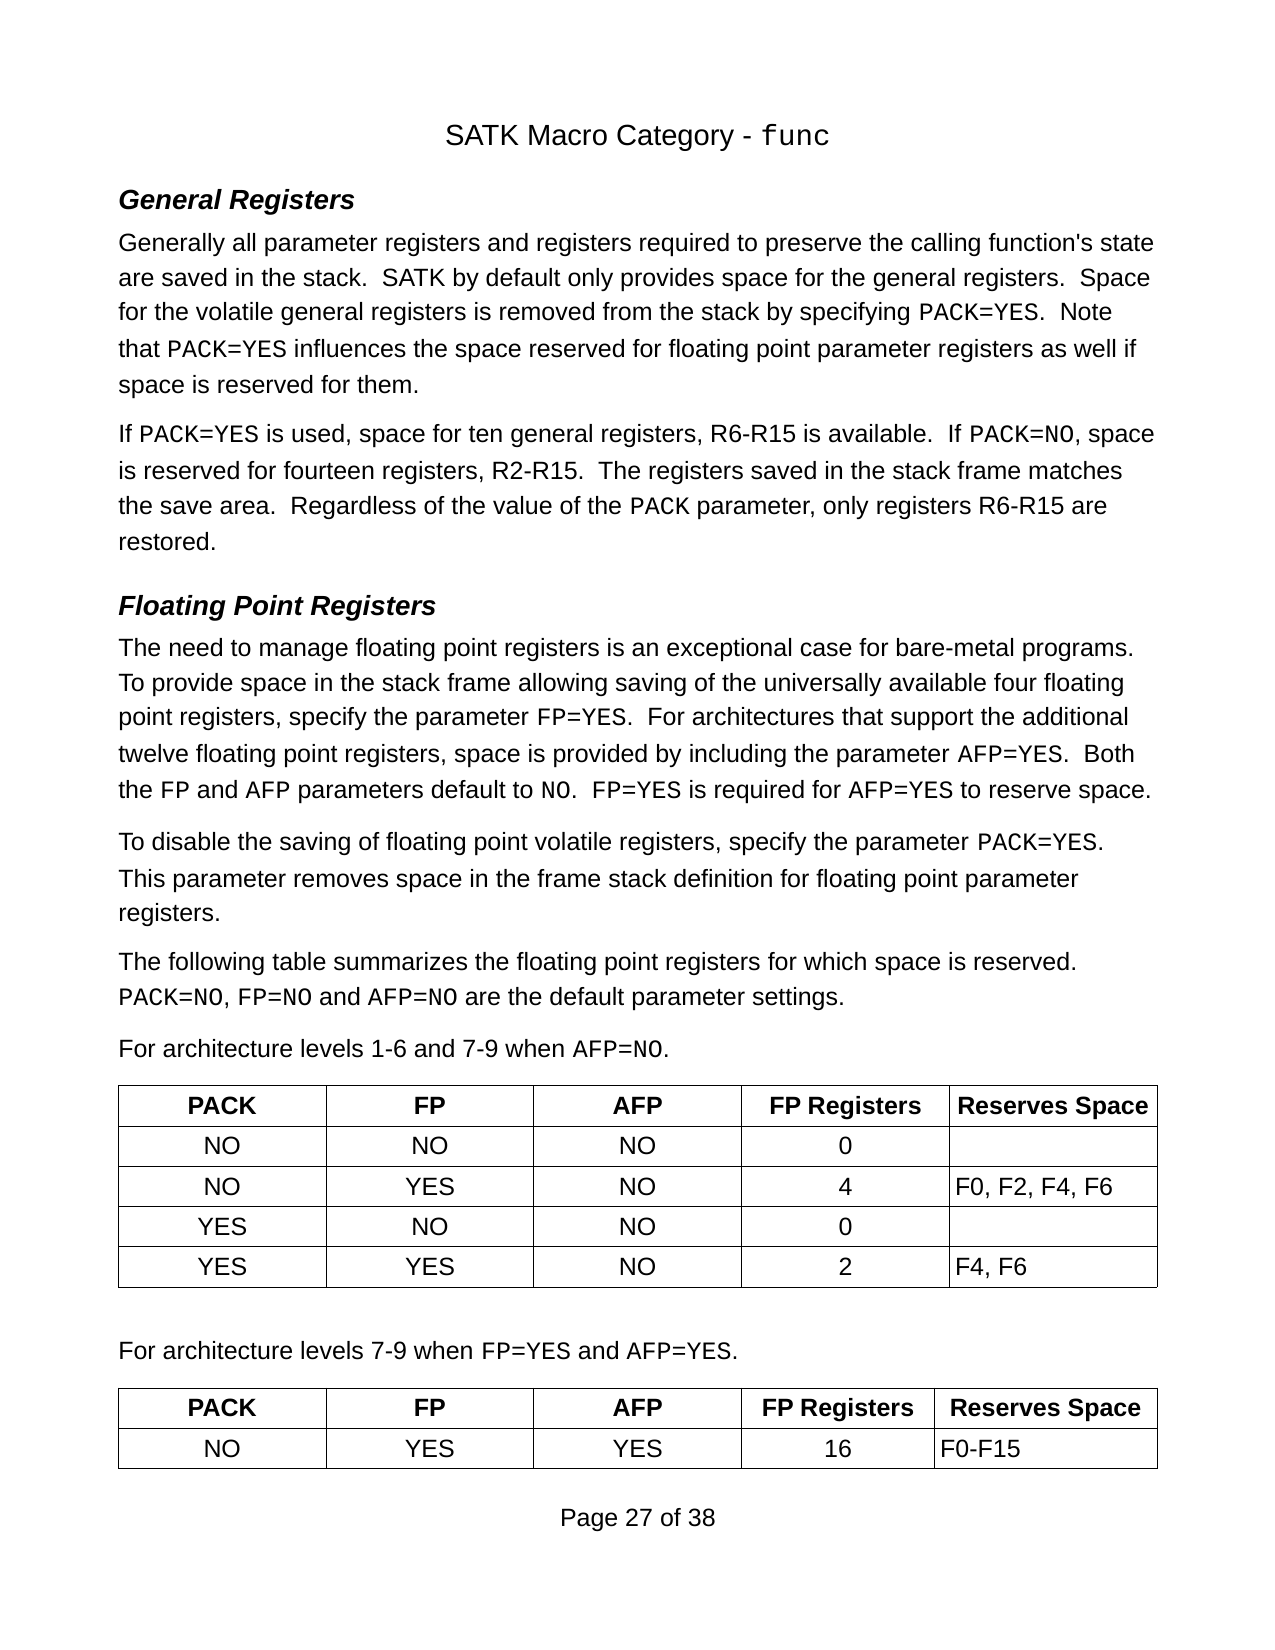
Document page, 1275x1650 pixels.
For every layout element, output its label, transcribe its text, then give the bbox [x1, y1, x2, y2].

table_header FP Registers [742, 1389, 934, 1428]
table_header Reserves Space [950, 1086, 1157, 1126]
text The need to manage floating point registers is an exceptional case for bare-metal programs. To provide space in the stack frame allowing saving of the universally available four floating point registers, specify the parameter FP=YES. For architectures that support the additional twelve floating point registers, space is provided by including the parameter AFP=YES. Both the FP and AFP parameters default to NO. FP=YES is required for AFP=YES to reserve space. [118, 633, 1157, 806]
table_cell 0 [742, 1127, 949, 1166]
table_header FP [327, 1086, 533, 1126]
table_cell F0-F15 [935, 1429, 1157, 1468]
text Generally all parameter registers and registers required to preserve the calling function's state are saved in the stack. SATK by default only provides space for the general registers. Space for the volatile general registers is removed from the stack by specifying PACK=YES. Note that PACK=YES influences the space reserved for floating point parameter registers as well if space is reserved for them. [118, 228, 1157, 399]
table_cell F4, F6 [950, 1247, 1157, 1287]
table_cell 16 [742, 1429, 934, 1468]
text The following table summarizes the floating point registers for which space is reserved. PACK=NO, FP=NO and AFP=NO are the default parameter settings. [118, 947, 1157, 1013]
table_cell NO [534, 1207, 741, 1246]
table_header FP [327, 1389, 533, 1428]
table_header AFP [534, 1389, 741, 1428]
subtitle General Registers [118, 184, 1157, 216]
text For architecture levels 1-6 and 7-9 when AFP=NO. [118, 1033, 1157, 1064]
table_cell NO [534, 1167, 741, 1206]
table_cell NO [119, 1429, 326, 1468]
table_header AFP [534, 1086, 741, 1126]
table_header PACK [119, 1389, 326, 1428]
table_header PACK [119, 1086, 326, 1126]
table_header FP Registers [742, 1086, 949, 1126]
table_cell 2 [742, 1247, 949, 1287]
table_cell [950, 1207, 1157, 1246]
table_cell NO [327, 1127, 533, 1166]
table_cell 0 [742, 1207, 949, 1246]
table_cell NO [327, 1207, 533, 1246]
text If PACK=YES is used, space for ten general registers, R6-R15 is available. If PACK=NO, space is reserved for fourteen registers, R2-R15. The registers saved in the stack frame matches the save area. Regardless of the value of the PACK parameter, only registers R6-R15 are restored. [118, 419, 1157, 556]
table_cell NO [119, 1127, 326, 1166]
table_cell YES [119, 1207, 326, 1246]
text To disable the saving of floating point volatile registers, specify the parameter PACK=YES. This parameter removes space in the frame stack definition for floating point parameter registers. [118, 827, 1157, 927]
table_cell NO [534, 1127, 741, 1166]
table_cell YES [119, 1247, 326, 1287]
table_cell NO [534, 1247, 741, 1287]
table_cell 4 [742, 1167, 949, 1206]
table_cell YES [327, 1167, 533, 1206]
subtitle Floating Point Registers [118, 589, 1157, 621]
table_cell YES [327, 1247, 533, 1287]
table_cell YES [327, 1429, 533, 1468]
table_cell [950, 1127, 1157, 1166]
table_cell NO [119, 1167, 326, 1206]
text For architecture levels 7-9 when FP=YES and AFP=YES. [118, 1336, 1157, 1367]
table_cell F0, F2, F4, F6 [950, 1167, 1157, 1206]
table_cell YES [534, 1429, 741, 1468]
table_header Reserves Space [935, 1389, 1157, 1428]
